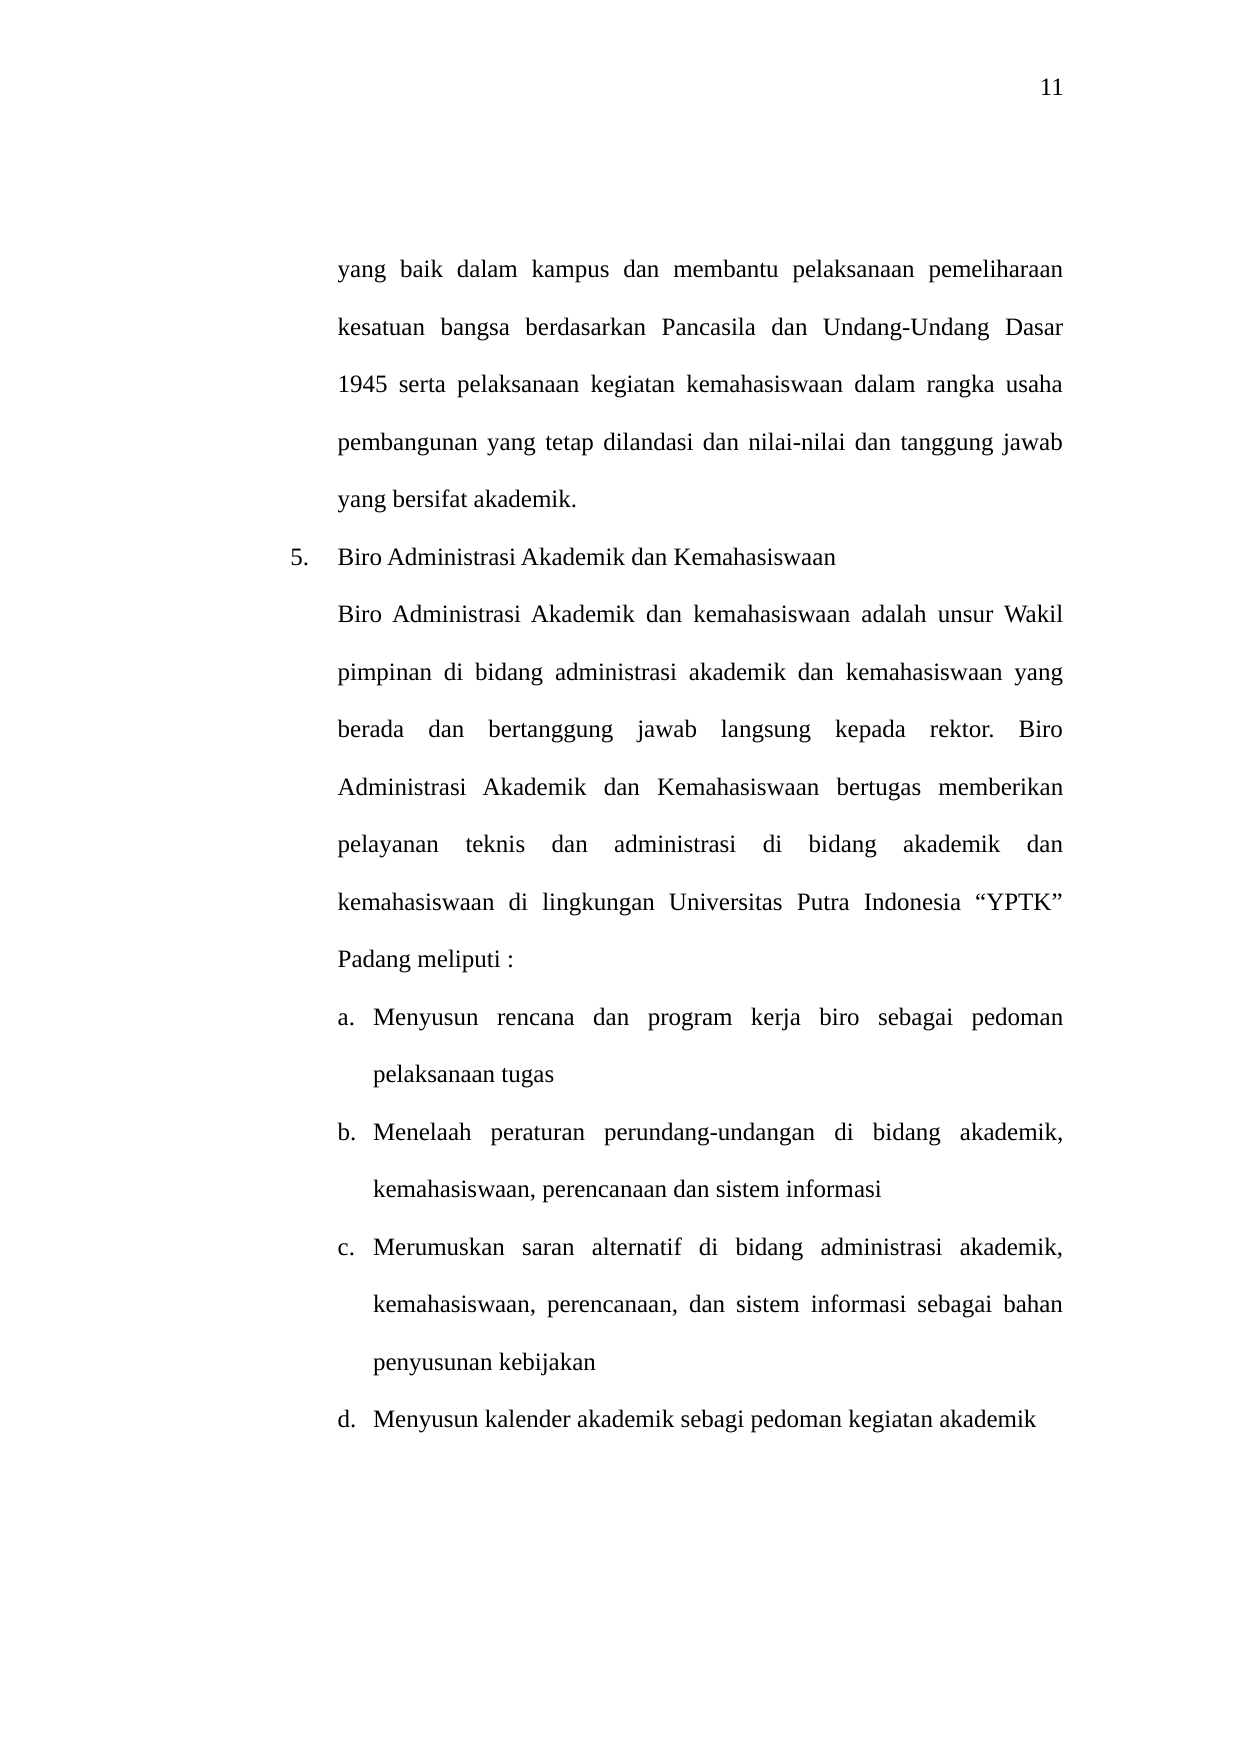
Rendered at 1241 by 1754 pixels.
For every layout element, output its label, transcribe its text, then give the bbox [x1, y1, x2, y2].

list Biro Administrasi Akademik dan Kemahasiswaan [290, 542, 1063, 571]
list Menelaah peraturan perundang-undangan di bidang akademik, kemahasiswaan, perencanaan dan sistem informasi [337, 1117, 1063, 1203]
list Menyusun rencana dan program kerja biro sebagai pedoman pelaksanaan tugas [337, 1002, 1063, 1088]
list Menyusun kalender akademik sebagi pedoman kegiatan akademik [337, 1404, 1063, 1433]
list Biro Administrasi Akademik dan kemahasiswaan adalah unsur Wakil pimpinan di bidang administrasi akademik dan kemahasiswaan yang berada dan bertanggung jawab langsung kepada rektor. Biro Administrasi Akademik dan Kemahasiswaan bertugas memberikan pelayanan teknis dan administrasi di bidang akademik dan kemahasiswaan di lingkungan Universitas Putra Indonesia “YPTK” Padang meliputi : [290, 599, 1063, 973]
list Merumuskan saran alternatif di bidang administrasi akademik, kemahasiswaan, perencanaan, dan sistem informasi sebagai bahan penyusunan kebijakan [337, 1232, 1063, 1376]
list yang baik dalam kampus dan membantu pelaksanaan pemeliharaan kesatuan bangsa berdasarkan Pancasila dan Undang-Undang Dasar 1945 serta pelaksanaan kegiatan kemahasiswaan dalam rangka usaha pembangunan yang tetap dilandasi dan nilai-nilai dan tanggung jawab yang bersifat akademik. [290, 254, 1063, 513]
